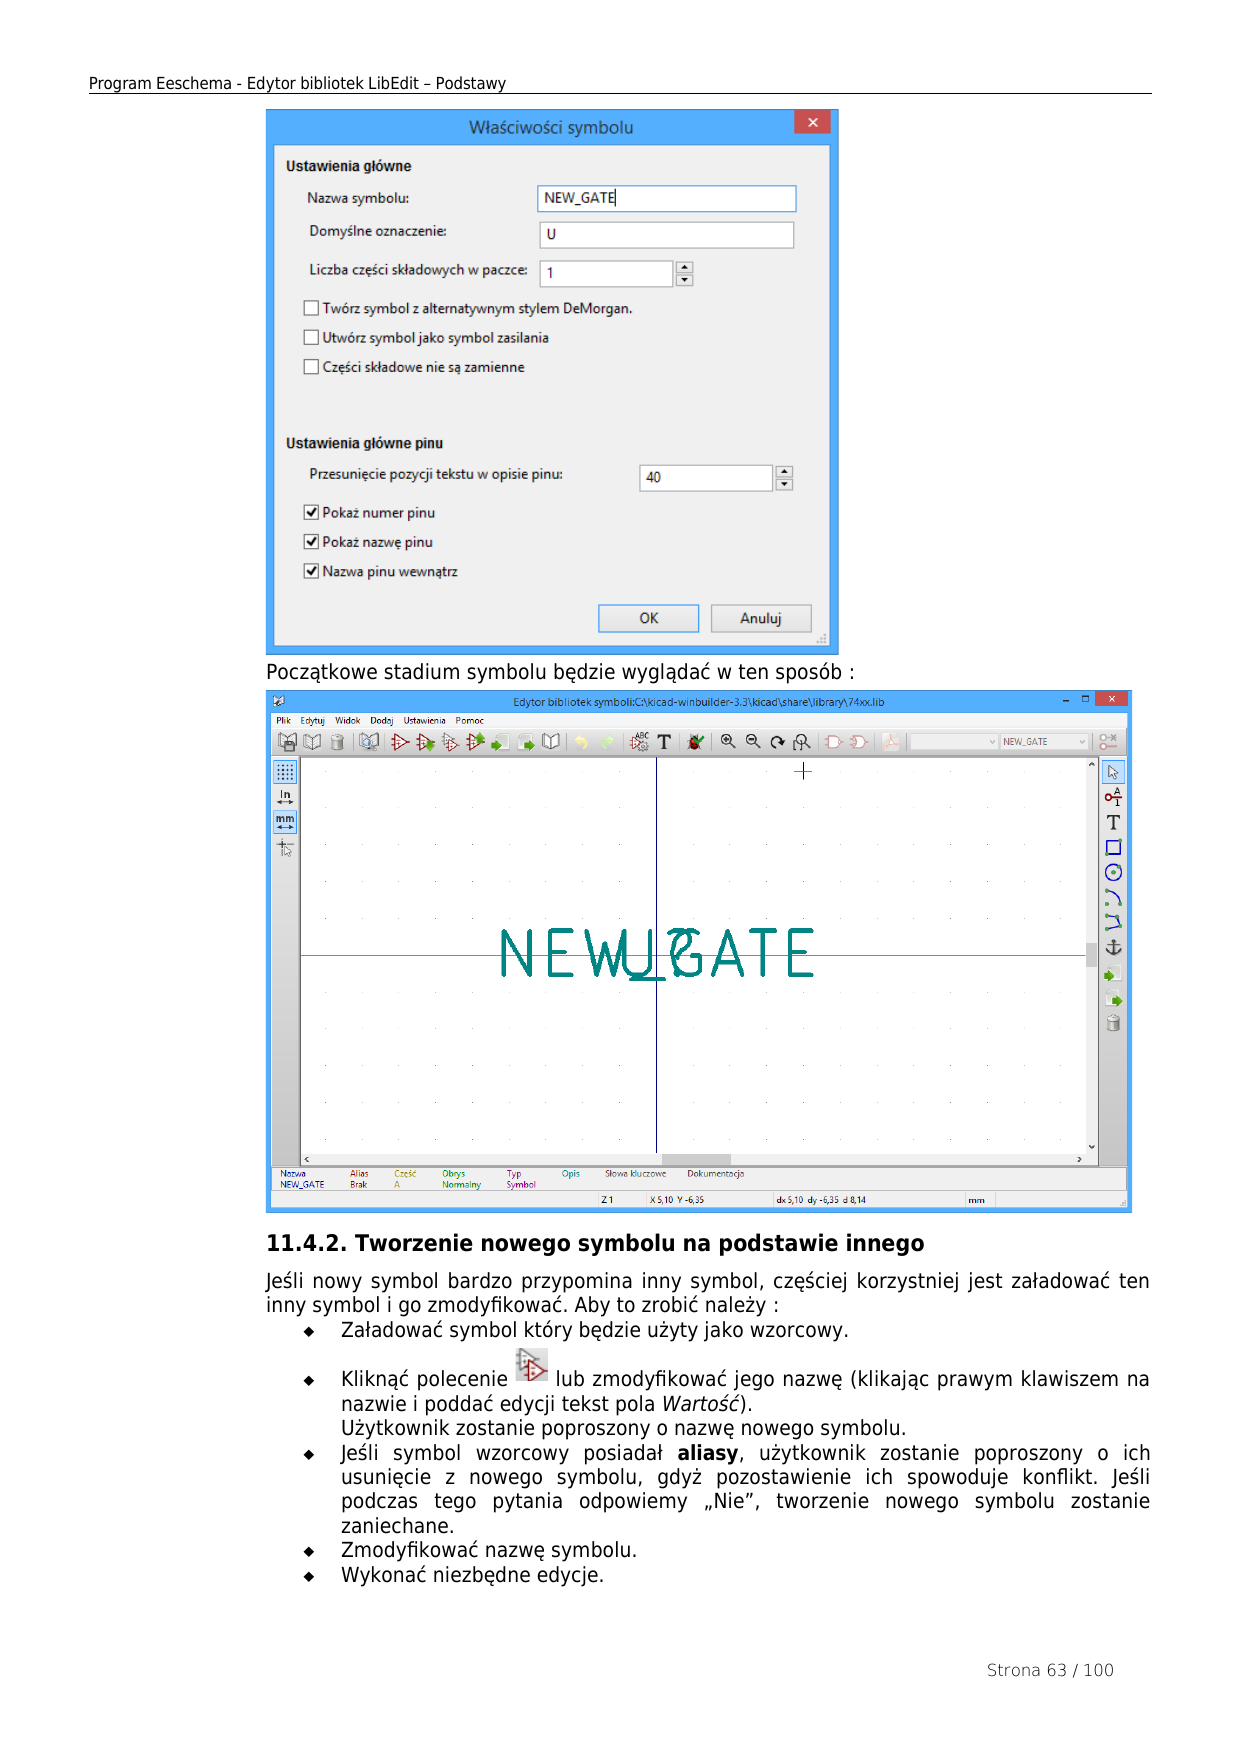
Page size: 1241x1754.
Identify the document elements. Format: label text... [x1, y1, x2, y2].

picture [265, 109, 839, 655]
list Wykonać niezbędne edycje. [303, 1563, 1152, 1587]
picture [265, 690, 1133, 1213]
text Początkowe stadium symbolu będzie wyglądać w ten sposób : [266, 660, 1152, 685]
list Jeśli symbol wzorcowy posiadał aliasy, użytkownik zostanie poproszony o ich usunięcie z nowego symbolu, gdyż pozostawienie ich spowoduje konflikt. Jeśli podczas tego pytania odpowiemy „Nie”, tworzenie nowego symbolu zostanie zaniechane. [303, 1440, 1152, 1538]
text Jeśli nowy symbol bardzo przypomina inny symbol, częściej korzystniej jest załadować ten inny symbol i go zmodyfikować. Aby to zrobić należy : [266, 1269, 1152, 1318]
list Załadować symbol który będzie użyty jako wzorcowy. [303, 1318, 1152, 1342]
subtitle Tworzenie nowego symbolu na podstawie innego [266, 1230, 1152, 1257]
list Kliknąć polecenie lub zmodyfikować jego nazwę (klikając prawym klawiszem na nazwie i poddać edycji tekst pola Wartość). Użytkownik zostanie poproszony o nazwę nowego symbolu. [303, 1342, 1152, 1440]
list Zmodyfikować nazwę symbolu. [303, 1538, 1152, 1563]
